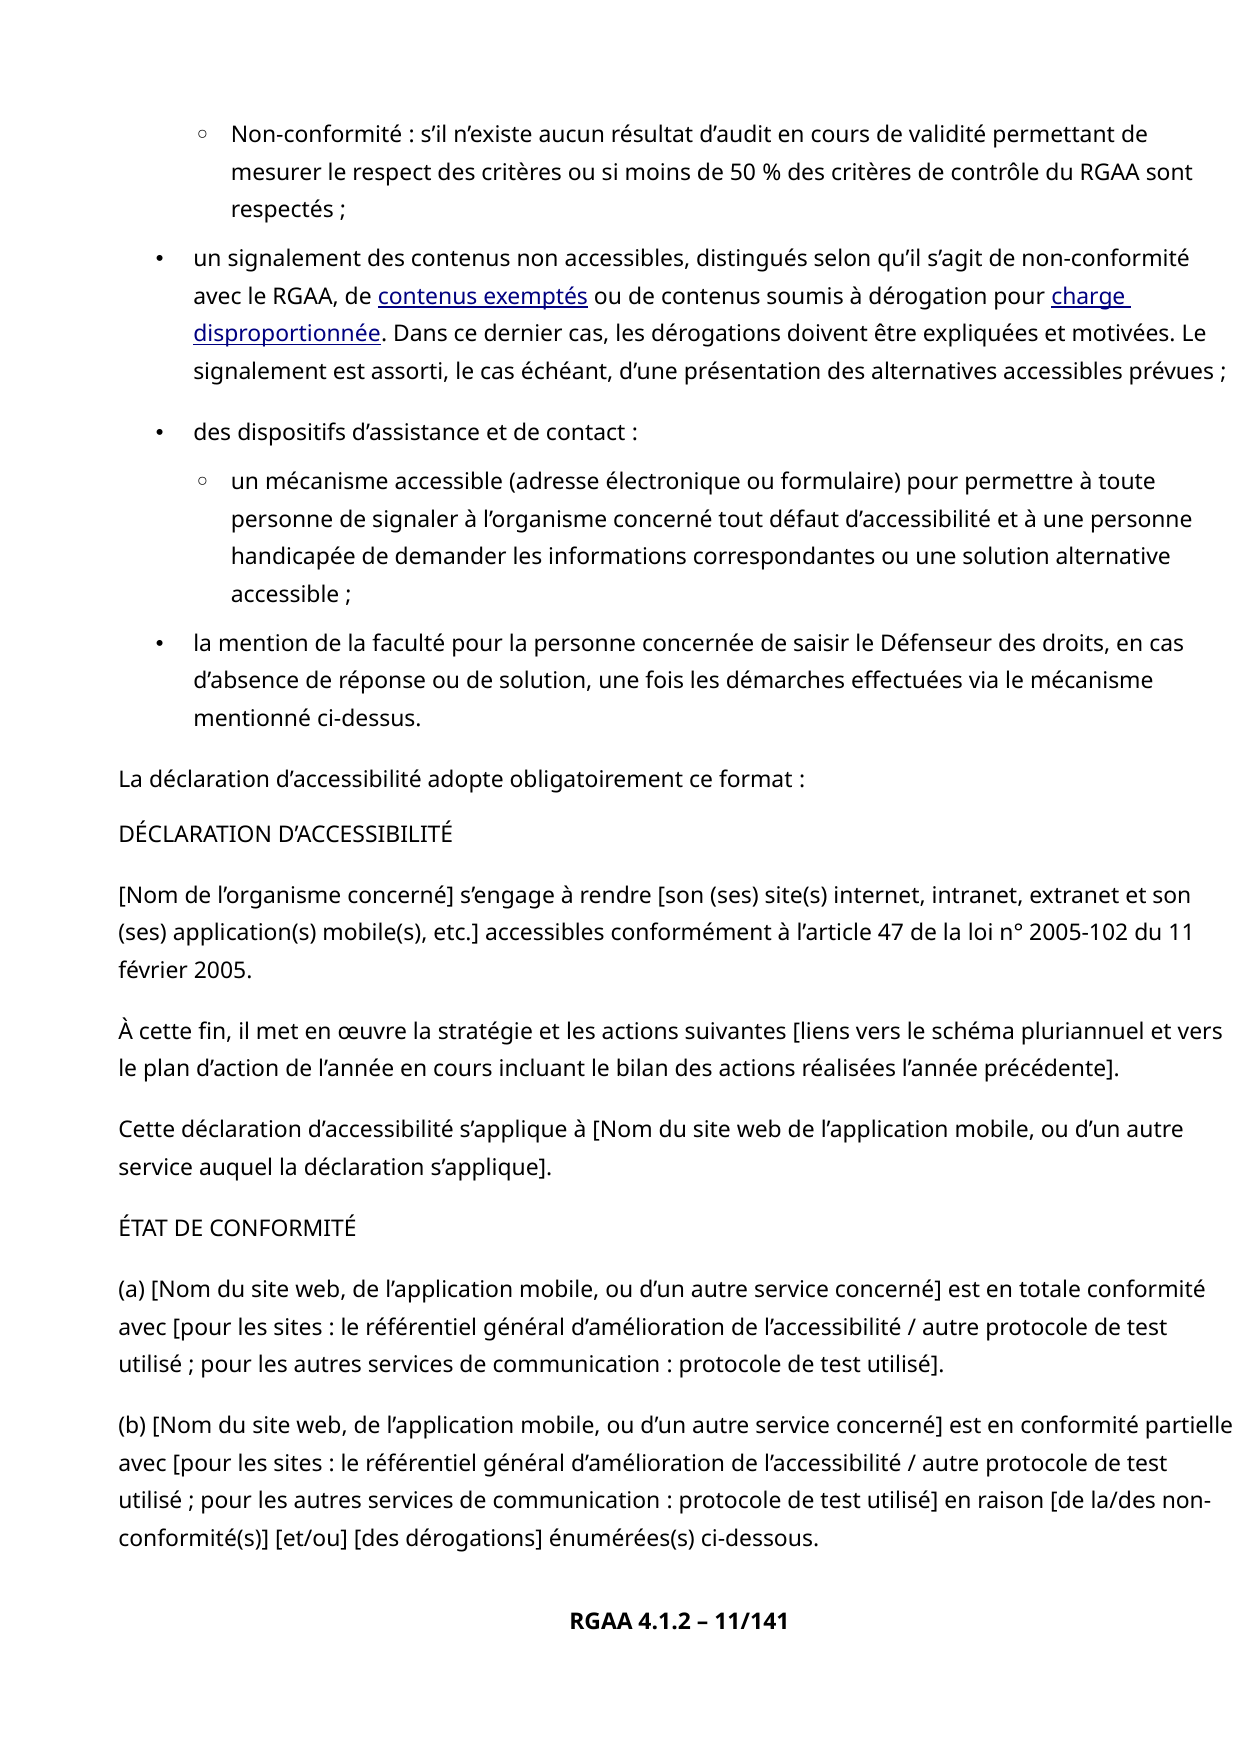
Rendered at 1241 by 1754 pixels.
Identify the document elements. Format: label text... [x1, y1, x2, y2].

text ÉTAT DE CONFORMITÉ [118, 1212, 1240, 1243]
text (a) [Nom du site web, de l’application mobile, ou d’un autre service concerné] est en totale conformité avec [pour les sites : le référentiel général d’amélioration de l’accessibilité / autre protocole de test utilisé ; pour les autres services de communication : protocole de test utilisé]. [118, 1273, 1240, 1379]
text Cette déclaration d’accessibilité s’applique à [Nom du site web de l’application mobile, ou d’un autre service auquel la déclaration s’applique]. [118, 1113, 1240, 1182]
list un mécanisme accessible (adresse électronique ou formulaire) pour permettre à toute personne de signaler à l’organisme concerné tout défaut d’accessibilité et à une personne handicapée de demander les informations correspondantes ou une solution alternative accessible ; [193, 465, 1240, 609]
text [Nom de l’organisme concerné] s’engage à rendre [son (ses) site(s) internet, intranet, extranet et son (ses) application(s) mobile(s), etc.] accessibles conformément à l’article 47 de la loi n° 2005-102 du 11 février 2005. [118, 879, 1240, 985]
text DÉCLARATION D’ACCESSIBILITÉ [118, 818, 1240, 849]
list la mention de la faculté pour la personne concernée de saisir le Défenseur des droits, en cas d’absence de réponse ou de solution, une fois les démarches effectuées via le mécanisme mentionné ci-dessus. [156, 627, 1240, 733]
text La déclaration d’accessibilité adopte obligatoirement ce format : [118, 763, 1240, 794]
list un signalement des contenus non accessibles, distingués selon qu’il s’agit de non-conformité avec le RGAA, de contenus exemptés ou de contenus soumis à dérogation pour charge disproportionnée. Dans ce dernier cas, les dérogations doivent être expliquées et motivées. Le signalement est assorti, le cas échéant, d’une présentation des alternatives accessibles prévues ; [156, 242, 1240, 386]
list des dispositifs d’assistance et de contact : [156, 416, 1240, 447]
list Non-conformité : s’il n’existe aucun résultat d’audit en cours de validité permettant de mesurer le respect des critères ou si moins de 50 % des critères de contrôle du RGAA sont respectés ; [193, 118, 1240, 224]
text (b) [Nom du site web, de l’application mobile, ou d’un autre service concerné] est en conformité partielle avec [pour les sites : le référentiel général d’amélioration de l’accessibilité / autre protocole de test utilisé ; pour les autres services de communication : protocole de test utilisé] en raison [de la/des non-conformité(s)] [et/ou] [des dérogations] énumérées(s) ci-dessous. [118, 1409, 1240, 1553]
text À cette fin, il met en œuvre la stratégie et les actions suivantes [liens vers le schéma pluriannuel et vers le plan d’action de l’année en cours incluant le bilan des actions réalisées l’année précédente]. [118, 1015, 1240, 1084]
